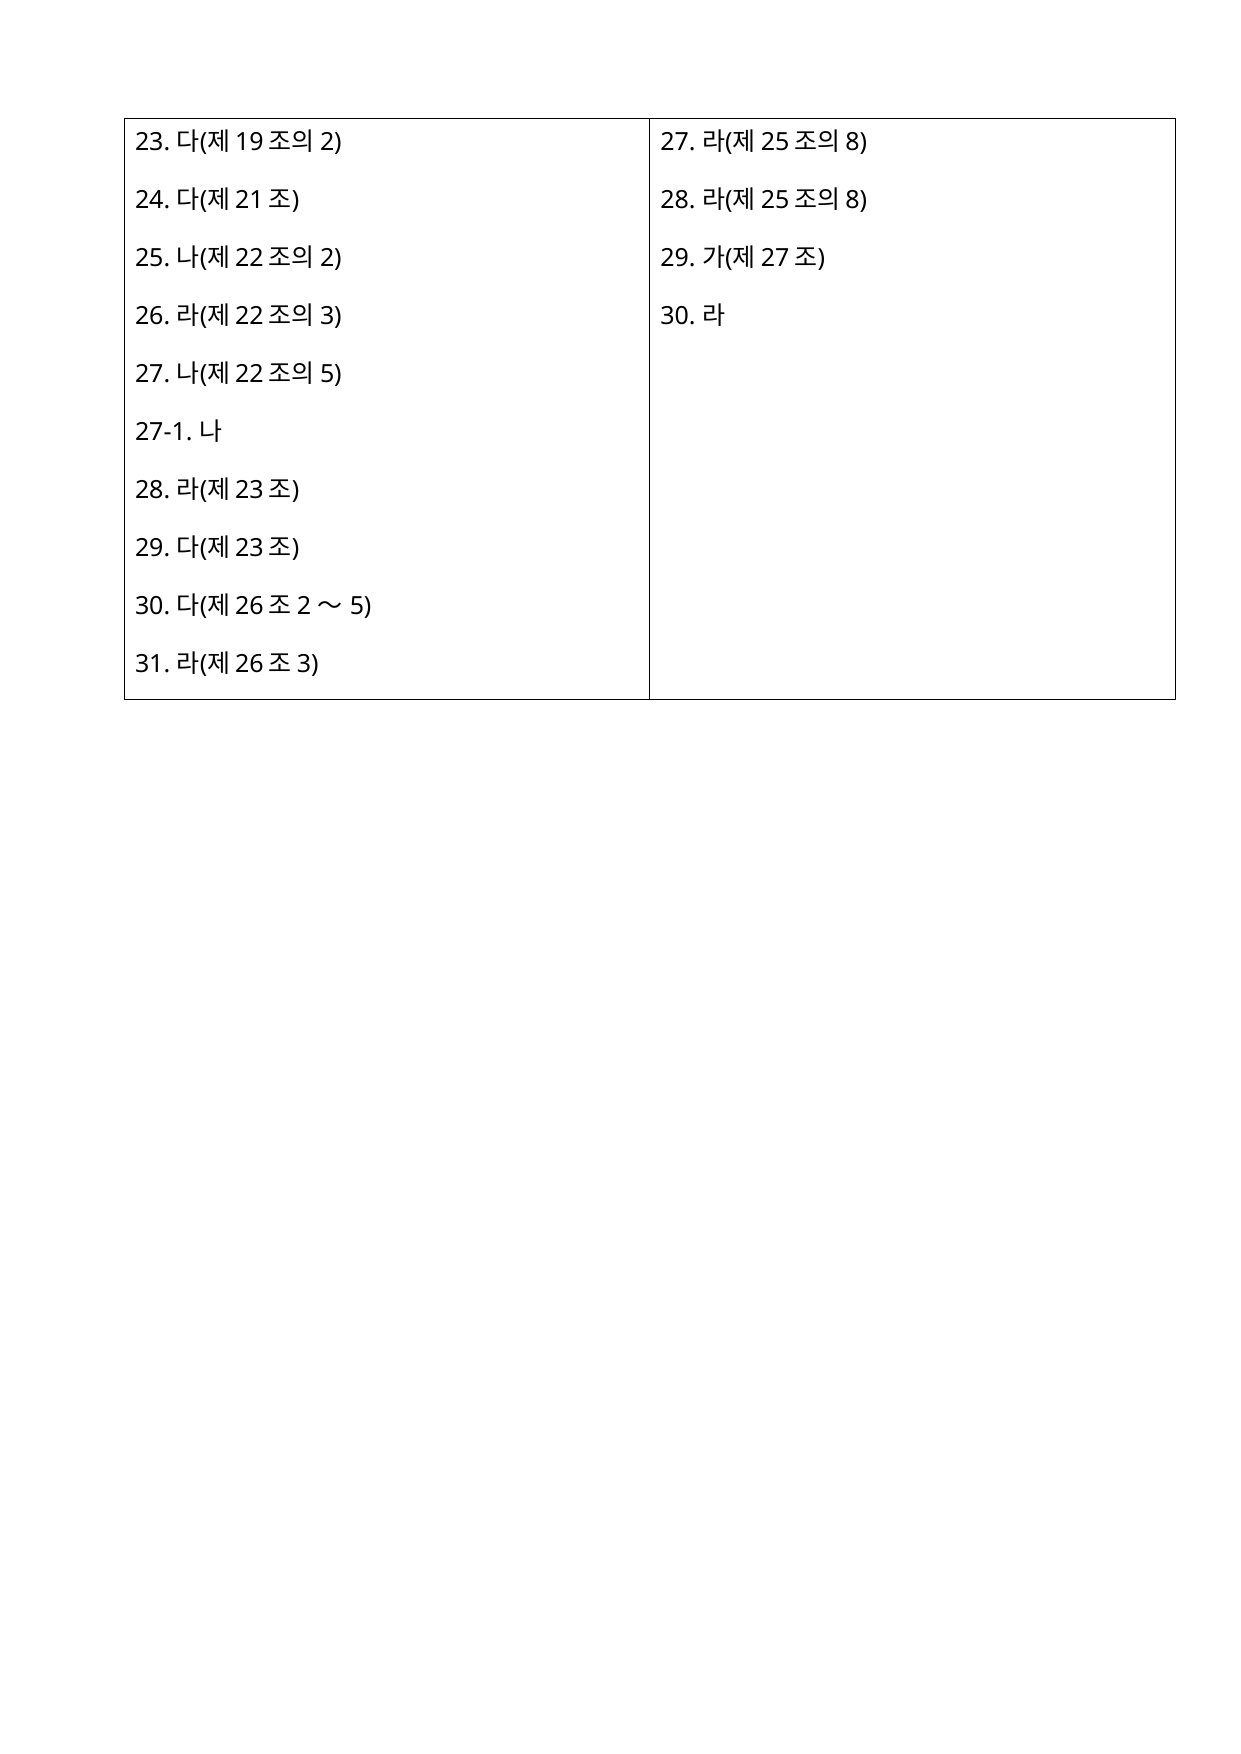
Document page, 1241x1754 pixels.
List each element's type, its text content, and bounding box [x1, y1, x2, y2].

table_cell 23. 다(제19조의2) 24. 다(제21조) 25. 나(제22조의2) 26. 라(제22조의3) 27. 나(제22조의5) 27-1. 나 28. 라(제23조) 29. 다(제23조) 30. 다(제26조2 ～ 5) 31. 라(제26조3) [125, 119, 649, 699]
table_cell 27. 라(제25조의8) 28. 라(제25조의8) 29. 가(제27조) 30. 라 [650, 119, 1175, 699]
